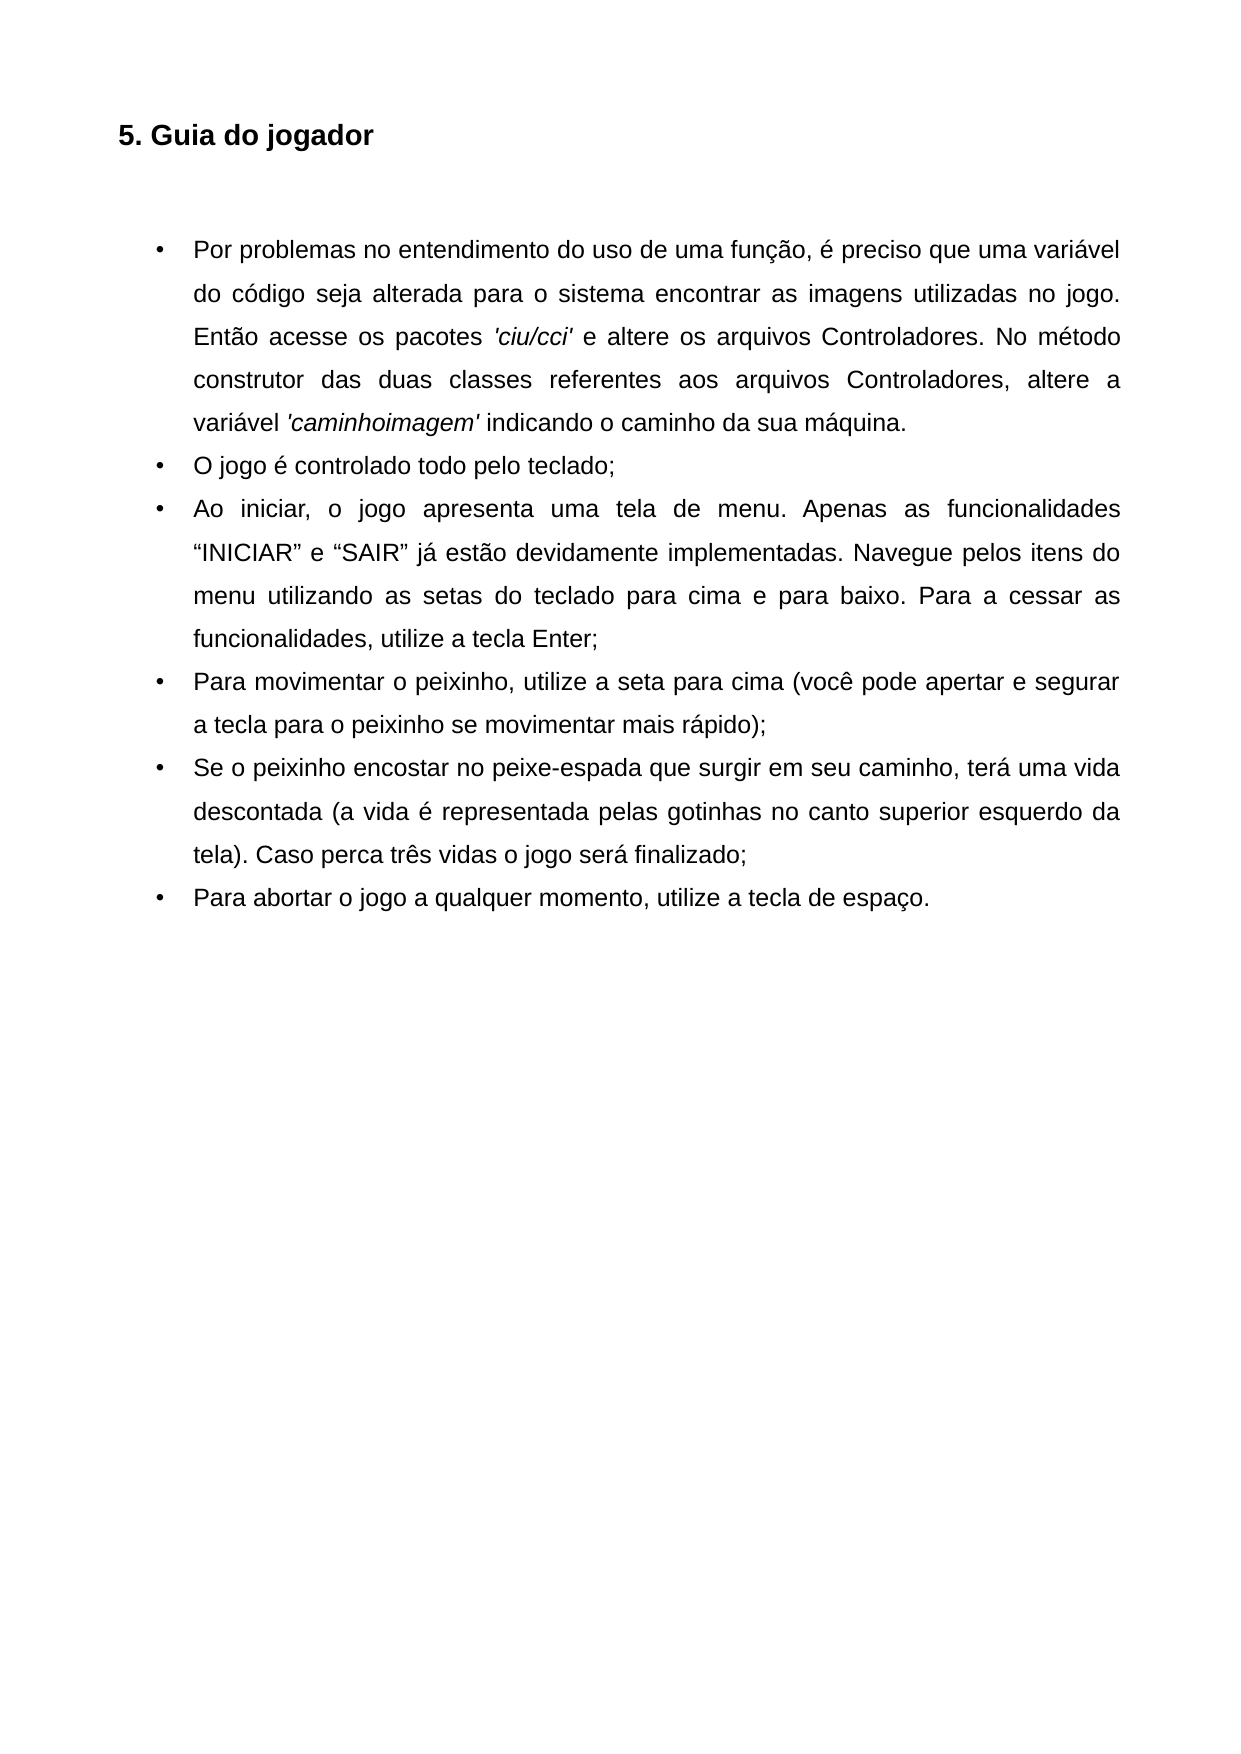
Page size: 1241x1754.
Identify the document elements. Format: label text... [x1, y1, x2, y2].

list Para movimentar o peixinho, utilize a seta para cima (você pode apertar e segurar a tecla para o peixinho se movimentar mais rápido); [156, 667, 1122, 739]
list Ao iniciar, o jogo apresenta uma tela de menu. Apenas as funcionalidades “INICIAR” e “SAIR” já estão devidamente implementadas. Navegue pelos itens do menu utilizando as setas do teclado para cima e para baixo. Para a cessar as funcionalidades, utilize a tecla Enter; [156, 494, 1122, 653]
list Se o peixinho encostar no peixe-espada que surgir em seu caminho, terá uma vida descontada (a vida é representada pelas gotinhas no canto superior esquerdo da tela). Caso perca três vidas o jogo será finalizado; [156, 753, 1122, 868]
list Por problemas no entendimento do uso de uma função, é preciso que uma variável do código seja alterada para o sistema encontrar as imagens utilizadas no jogo. Então acesse os pacotes 'ciu/cci' e altere os arquivos Controladores. No método construtor das duas classes referentes aos arquivos Controladores, altere a variável 'caminhoimagem' indicando o caminho da sua máquina. [156, 236, 1122, 437]
list O jogo é controlado todo pelo teclado; [156, 451, 1122, 480]
text 5. Guia do jogador [118, 118, 1122, 152]
list Para abortar o jogo a qualquer momento, utilize a tecla de espaço. [156, 883, 1122, 912]
